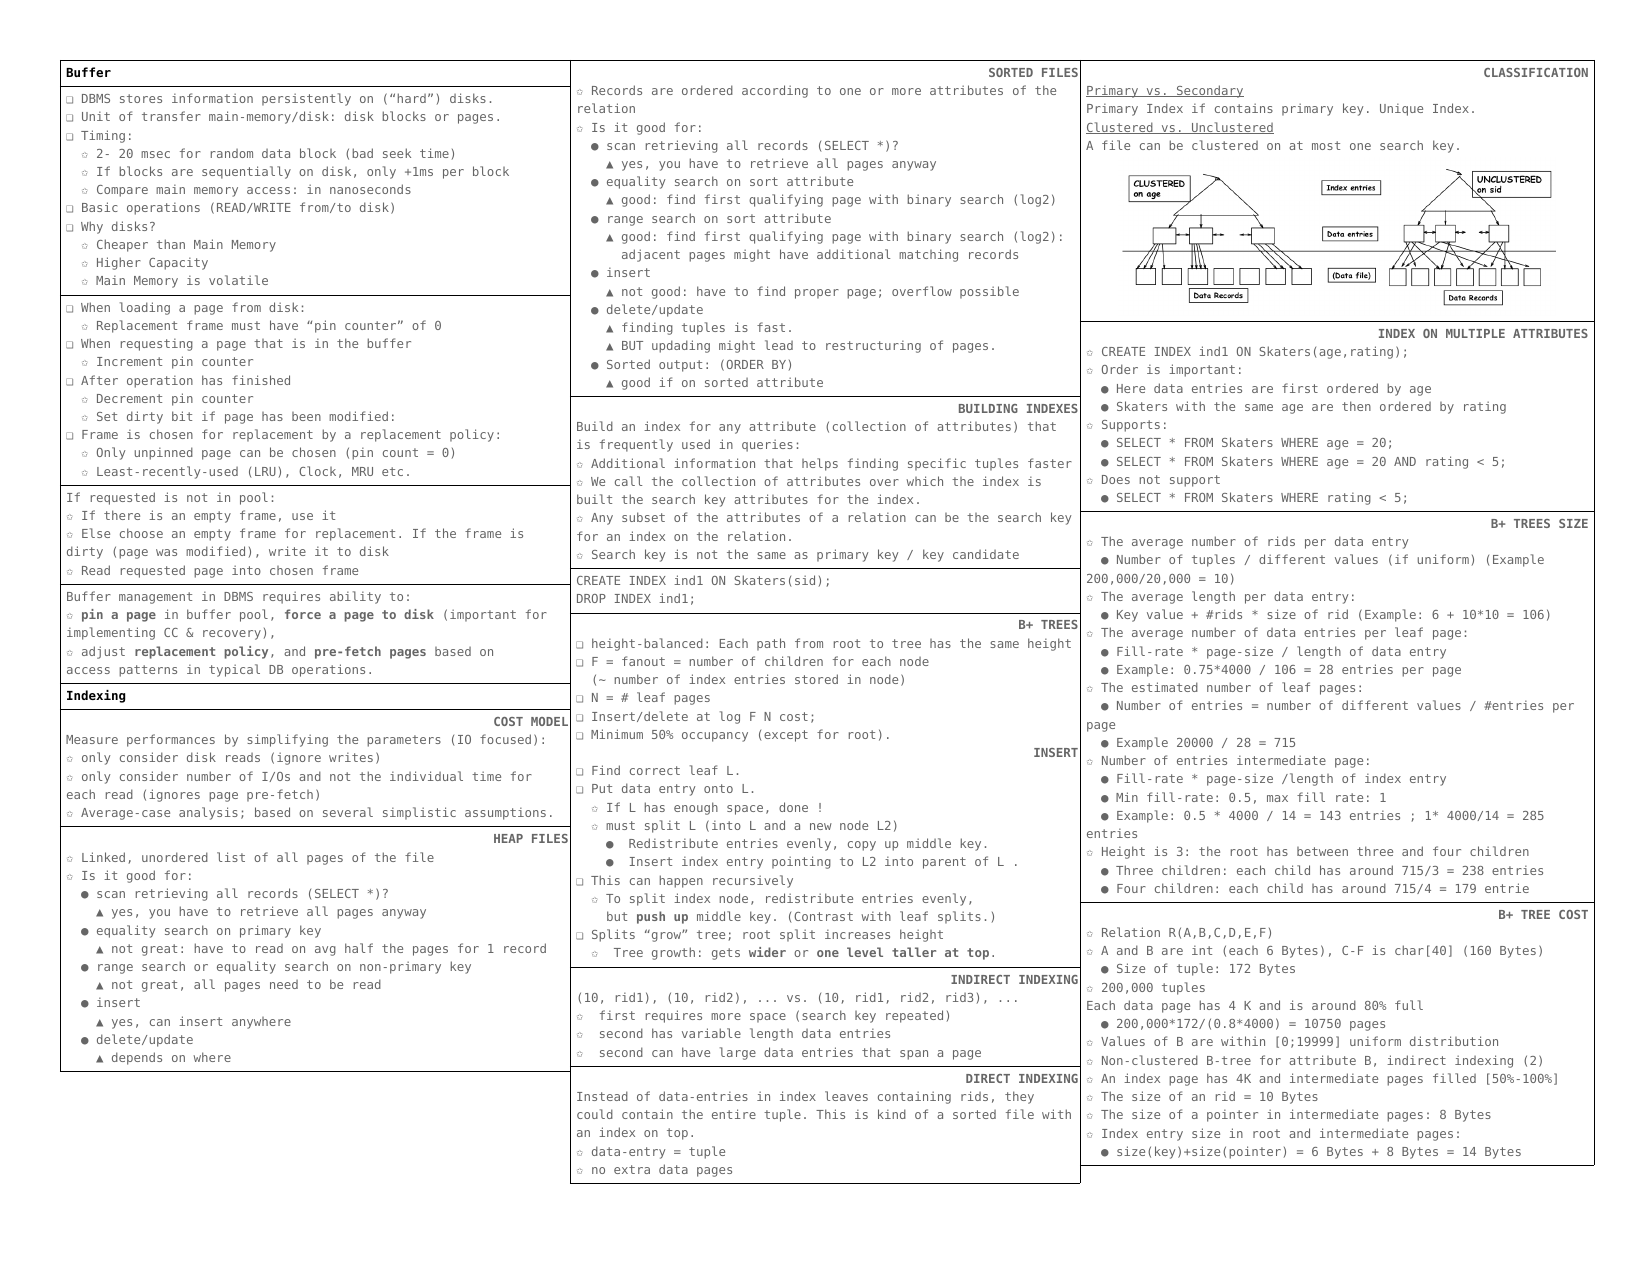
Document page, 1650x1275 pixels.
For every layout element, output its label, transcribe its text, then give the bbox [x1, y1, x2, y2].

table_cell CREATE INDEX ind1 ON Skaters(sid); DROP INDEX ind1; [571, 569, 1080, 612]
picture [1118, 157, 1556, 316]
table_cell INDEX ON MULTIPLE ATTRIBUTES ✩ CREATE INDEX ind1 ON Skaters(age,rating); ✩ Order is important: ● Here data entries are first ordered by age ● Skaters with the same age are then ordered by rating ✩ Supports: ● SELECT * FROM Skaters WHERE age = 20; ● SELECT * FROM Skaters WHERE age = 20 AND rating < 5; ✩ Does not support ● SELECT * FROM Skaters WHERE rating < 5; [1081, 322, 1594, 511]
table_cell CLASSIFICATION Primary vs. Secondary Primary Index if contains primary key. Unique Index. Clustered vs. Unclustered A file can be clustered on at most one search key. [1081, 61, 1594, 321]
table_cell SORTED FILES ✩ Records are ordered according to one or more attributes of the relation ✩ Is it good for: ● scan retrieving all records (SELECT *)? ▲ yes, you have to retrieve all pages anyway ● equality search on sort attribute ▲ good: find first qualifying page with binary search (log2) ● range search on sort attribute ▲ good: find first qualifying page with binary search (log2): adjacent pages might have additional matching records ● insert ▲ not good: have to find proper page; overflow possible ● delete/update ▲ finding tuples is fast. ▲ BUT updading might lead to restructuring of pages. ● Sorted output: (ORDER BY) ▲ good if on sorted attribute [571, 61, 1080, 396]
table_cell BUILDING INDEXES Build an index for any attribute (collection of attributes) that is frequently used in queries: ✩ Additional information that helps finding specific tuples faster ✩ We call the collection of attributes over which the index is built the search key attributes for the index. ✩ Any subset of the attributes of a relation can be the search key for an index on the relation. ✩ Search key is not the same as primary key / key candidate [571, 397, 1080, 568]
table_header Buffer [61, 61, 570, 86]
table_cell DIRECT INDEXING Instead of data-entries in index leaves containing rids, they could contain the entire tuple. This is kind of a sorted file with an index on top. ✩ data-entry = tuple ✩ no extra data pages [571, 1067, 1080, 1183]
table_cell B+ TREES ❑ height-balanced: Each path from root to tree has the same height ❑ F = fanout = number of children for each node (~ number of index entries stored in node) ❑ N = # leaf pages ❑ Insert/delete at log F N cost; ❑ Minimum 50% occupancy (except for root). INSERT ❑ Find correct leaf L. ❑ Put data entry onto L. ✩ If L has enough space, done ! ✩ must split L (into L and a new node L2) ● Redistribute entries evenly, copy up middle key. ● Insert index entry pointing to L2 into parent of L . ❑ This can happen recursively ✩ To split index node, redistribute entries evenly, but push up middle key. (Contrast with leaf splits.) ❑ Splits “grow” tree; root split increases height ✩ Tree growth: gets wider or one level taller at top. [571, 614, 1080, 967]
table_cell ❑ When loading a page from disk: ✩ Replacement frame must have “pin counter” of 0 ❑ When requesting a page that is in the buffer ✩ Increment pin counter ❑ After operation has finished ✩ Decrement pin counter ✩ Set dirty bit if page has been modified: ❑ Frame is chosen for replacement by a replacement policy: ✩ Only unpinned page can be chosen (pin count = 0) ✩ Least-recently-used (LRU), Clock, MRU etc. [61, 296, 570, 485]
table_cell B+ TREE COST ✩ Relation R(A,B,C,D,E,F) ✩ A and B are int (each 6 Bytes), C-F is char[40] (160 Bytes) ● Size of tuple: 172 Bytes ✩ 200,000 tuples Each data page has 4 K and is around 80% full ● 200,000*172/(0.8*4000) = 10750 pages ✩ Values of B are within [0;19999] uniform distribution ✩ Non-clustered B-tree for attribute B, indirect indexing (2) ✩ An index page has 4K and intermediate pages filled [50%-100%] ✩ The size of an rid = 10 Bytes ✩ The size of a pointer in intermediate pages: 8 Bytes ✩ Index entry size in root and intermediate pages: ● size(key)+size(pointer) = 6 Bytes + 8 Bytes = 14 Bytes [1081, 903, 1594, 1165]
table_cell HEAP FILES ✩ Linked, unordered list of all pages of the file ✩ Is it good for: ● scan retrieving all records (SELECT *)? ▲ yes, you have to retrieve all pages anyway ● equality search on primary key ▲ not great: have to read on avg half the pages for 1 record ● range search or equality search on non-primary key ▲ not great, all pages need to be read ● insert ▲ yes, can insert anywhere ● delete/update ▲ depends on where [61, 827, 570, 1071]
table_cell ❑ DBMS stores information persistently on (“hard”) disks. ❑ Unit of transfer main-memory/disk: disk blocks or pages. ❑ Timing: ✩ 2- 20 msec for random data block (bad seek time) ✩ If blocks are sequentially on disk, only +1ms per block ✩ Compare main memory access: in nanoseconds ❑ Basic operations (READ/WRITE from/to disk) ❑ Why disks? ✩ Cheaper than Main Memory ✩ Higher Capacity ✩ Main Memory is volatile [61, 87, 570, 294]
table_cell B+ TREES SIZE ✩ The average number of rids per data entry ● Number of tuples / different values (if uniform) (Example 200,000/20,000 = 10) ✩ The average length per data entry: ● Key value + #rids * size of rid (Example: 6 + 10*10 = 106) ✩ The average number of data entries per leaf page: ● Fill-rate * page-size / length of data entry ● Example: 0.75*4000 / 106 = 28 entries per page ✩ The estimated number of leaf pages: ● Number of entries = number of different values / #entries per page ● Example 20000 / 28 = 715 ✩ Number of entries intermediate page: ● Fill-rate * page-size /length of index entry ● Min fill-rate: 0.5, max fill rate: 1 ● Example: 0.5 * 4000 / 14 = 143 entries ; 1* 4000/14 = 285 entries ✩ Height is 3: the root has between three and four children ● Three children: each child has around 715/3 = 238 entries ● Four children: each child has around 715/4 = 179 entrie [1081, 512, 1594, 902]
table_cell COST MODEL Measure performances by simplifying the parameters (IO focused): ✩ only consider disk reads (ignore writes) ✩ only consider number of I/Os and not the individual time for each read (ignores page pre-fetch) ✩ Average-case analysis; based on several simplistic assumptions. [61, 710, 570, 826]
table_cell Buffer management in DBMS requires ability to: ✩ pin a page in buffer pool, force a page to disk (important for implementing CC & recovery), ✩ adjust replacement policy, and pre-fetch pages based on access patterns in typical DB operations. [61, 585, 570, 683]
table_cell INDIRECT INDEXING (10, rid1), (10, rid2), ... vs. (10, rid1, rid2, rid3), ... ✩ first requires more space (search key repeated) ✩ second has variable length data entries ✩ second can have large data entries that span a page [571, 968, 1080, 1066]
table_cell If requested is not in pool: ✩ If there is an empty frame, use it ✩ Else choose an empty frame for replacement. If the frame is dirty (page was modified), write it to disk ✩ Read requested page into chosen frame [61, 486, 570, 584]
table_cell Indexing [61, 684, 570, 709]
